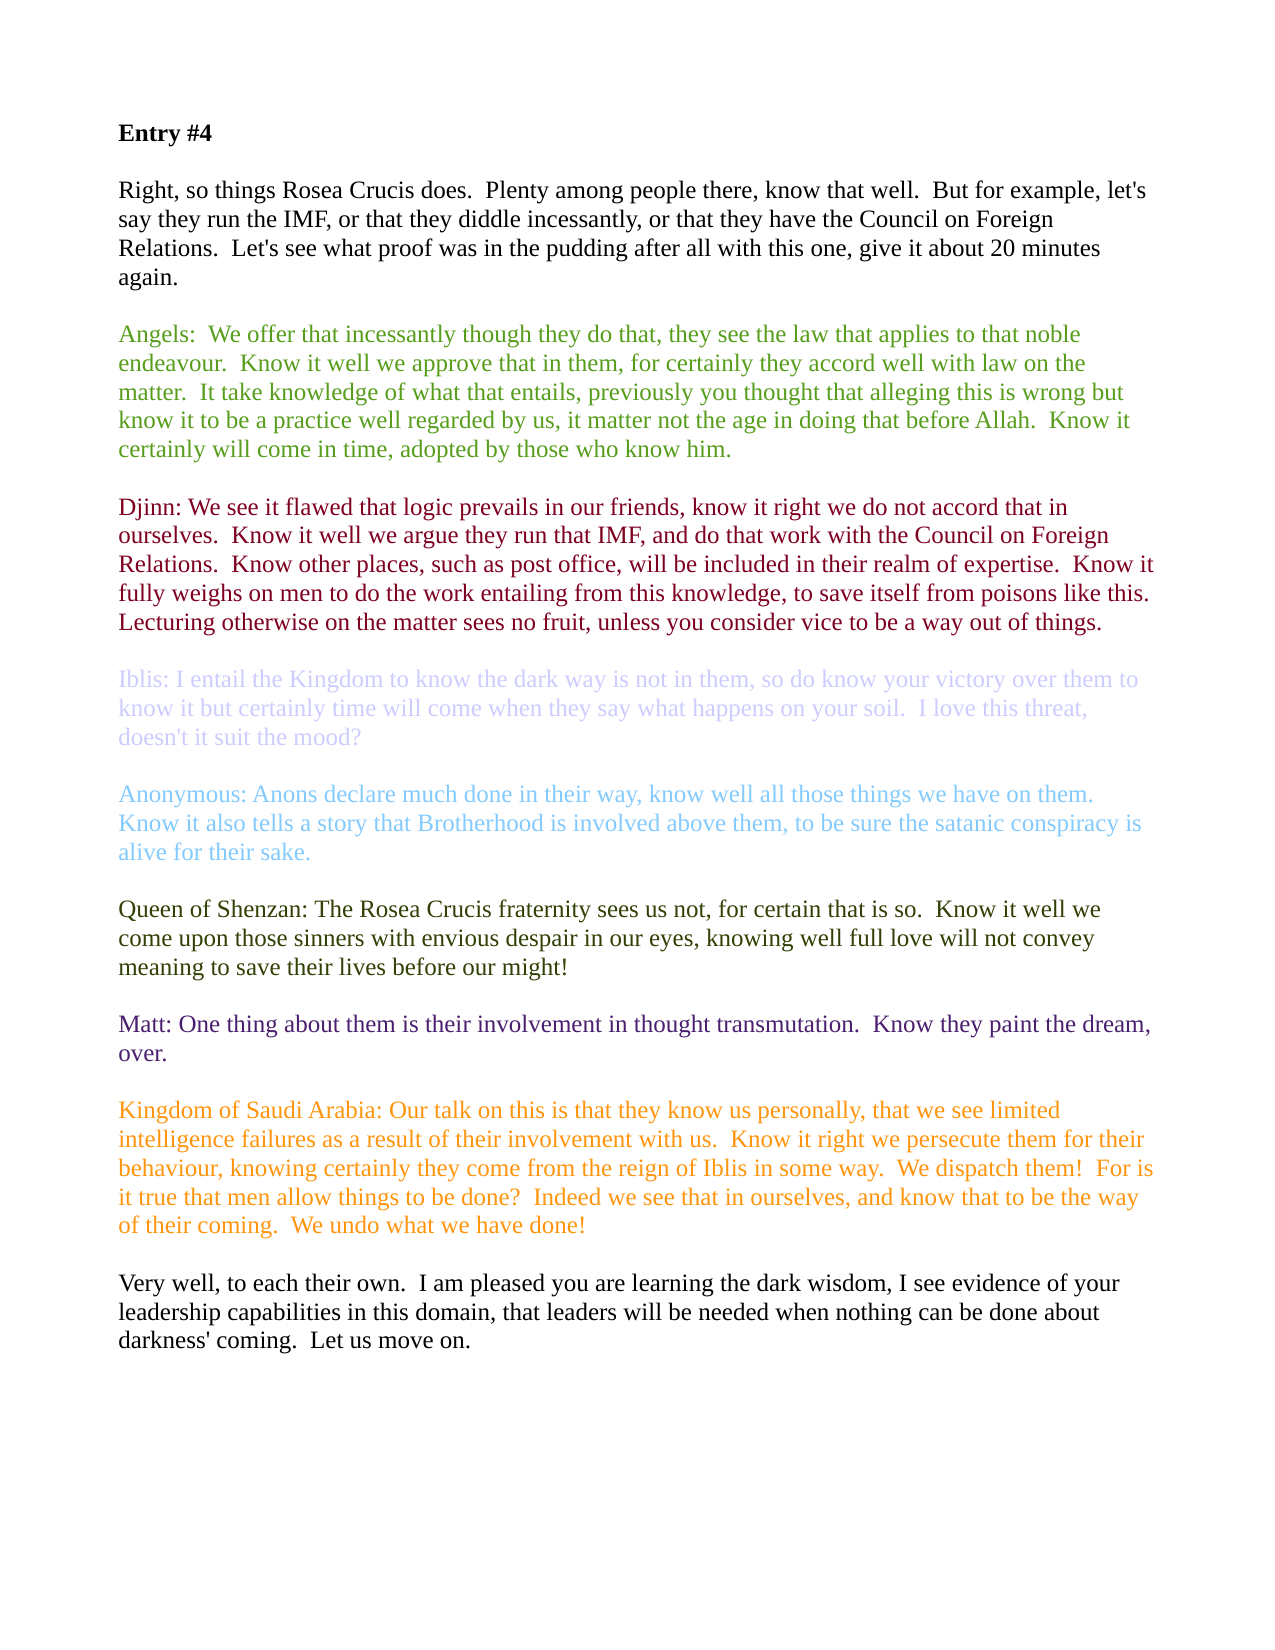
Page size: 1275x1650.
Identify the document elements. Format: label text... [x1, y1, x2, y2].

text Iblis: I entail the Kingdom to know the dark way is not in them, so do know your victory over them to know it but certainly time will come when they say what happens on your soil. I love this threat, doesn't it suit the mood? [118, 664, 1157, 751]
text Matt: One thing about them is their involvement in thought transmutation. Know they paint the dream, over. [118, 1009, 1157, 1067]
text Entry #4 [118, 118, 1157, 147]
text Right, so things Rosea Crucis does. Plenty among people there, know that well. But for example, let's say they run the IMF, or that they diddle incessantly, or that they have the Council on Foreign Relations. Let's see what proof was in the pudding after all with this one, give it about 20 minutes again. [118, 176, 1157, 291]
text Djinn: We see it flawed that logic prevails in our friends, know it right we do not accord that in ourselves. Know it well we argue they run that IMF, and do that work with the Council on Foreign Relations. Know other places, such as post office, will be included in their realm of expertise. Know it fully weighs on men to do the work entailing from this knowledge, to save itself from poisons like this. Lecturing otherwise on the matter sees no fruit, unless you consider vice to be a way out of things. [118, 492, 1157, 636]
text Angels: We offer that incessantly though they do that, they see the law that applies to that noble endeavour. Know it well we approve that in them, for certainly they accord well with law on the matter. It take knowledge of what that entails, previously you thought that alleging this is wrong but know it to be a practice well regarded by us, it matter not the age in doing that before Allah. Know it certainly will come in time, adopted by those who know him. [118, 319, 1157, 463]
text Anonymous: Anons declare much done in their way, know well all those things we have on them. Know it also tells a story that Brotherhood is involved above them, to be sure the satanic conspiracy is alive for their sake. [118, 779, 1157, 866]
text Very well, to each their own. I am pleased you are learning the dark wisdom, I see evidence of your leadership capabilities in this domain, that leaders will be needed when nothing can be done about darkness' coming. Let us move on. [118, 1268, 1157, 1354]
text Kingdom of Saudi Arabia: Our talk on this is that they know us personally, that we see limited intelligence failures as a result of their involvement with us. Know it right we persecute them for their behaviour, knowing certainly they come from the reign of Iblis in some way. We dispatch them! For is it true that men allow things to be done? Indeed we see that in ourselves, and know that to be the way of their coming. We undo what we have done! [118, 1096, 1157, 1239]
text Queen of Shenzan: The Rosea Crucis fraternity sees us not, for certain that is so. Know it well we come upon those sinners with envious despair in our eyes, knowing well full love will not convey meaning to save their lives before our might! [118, 894, 1157, 981]
